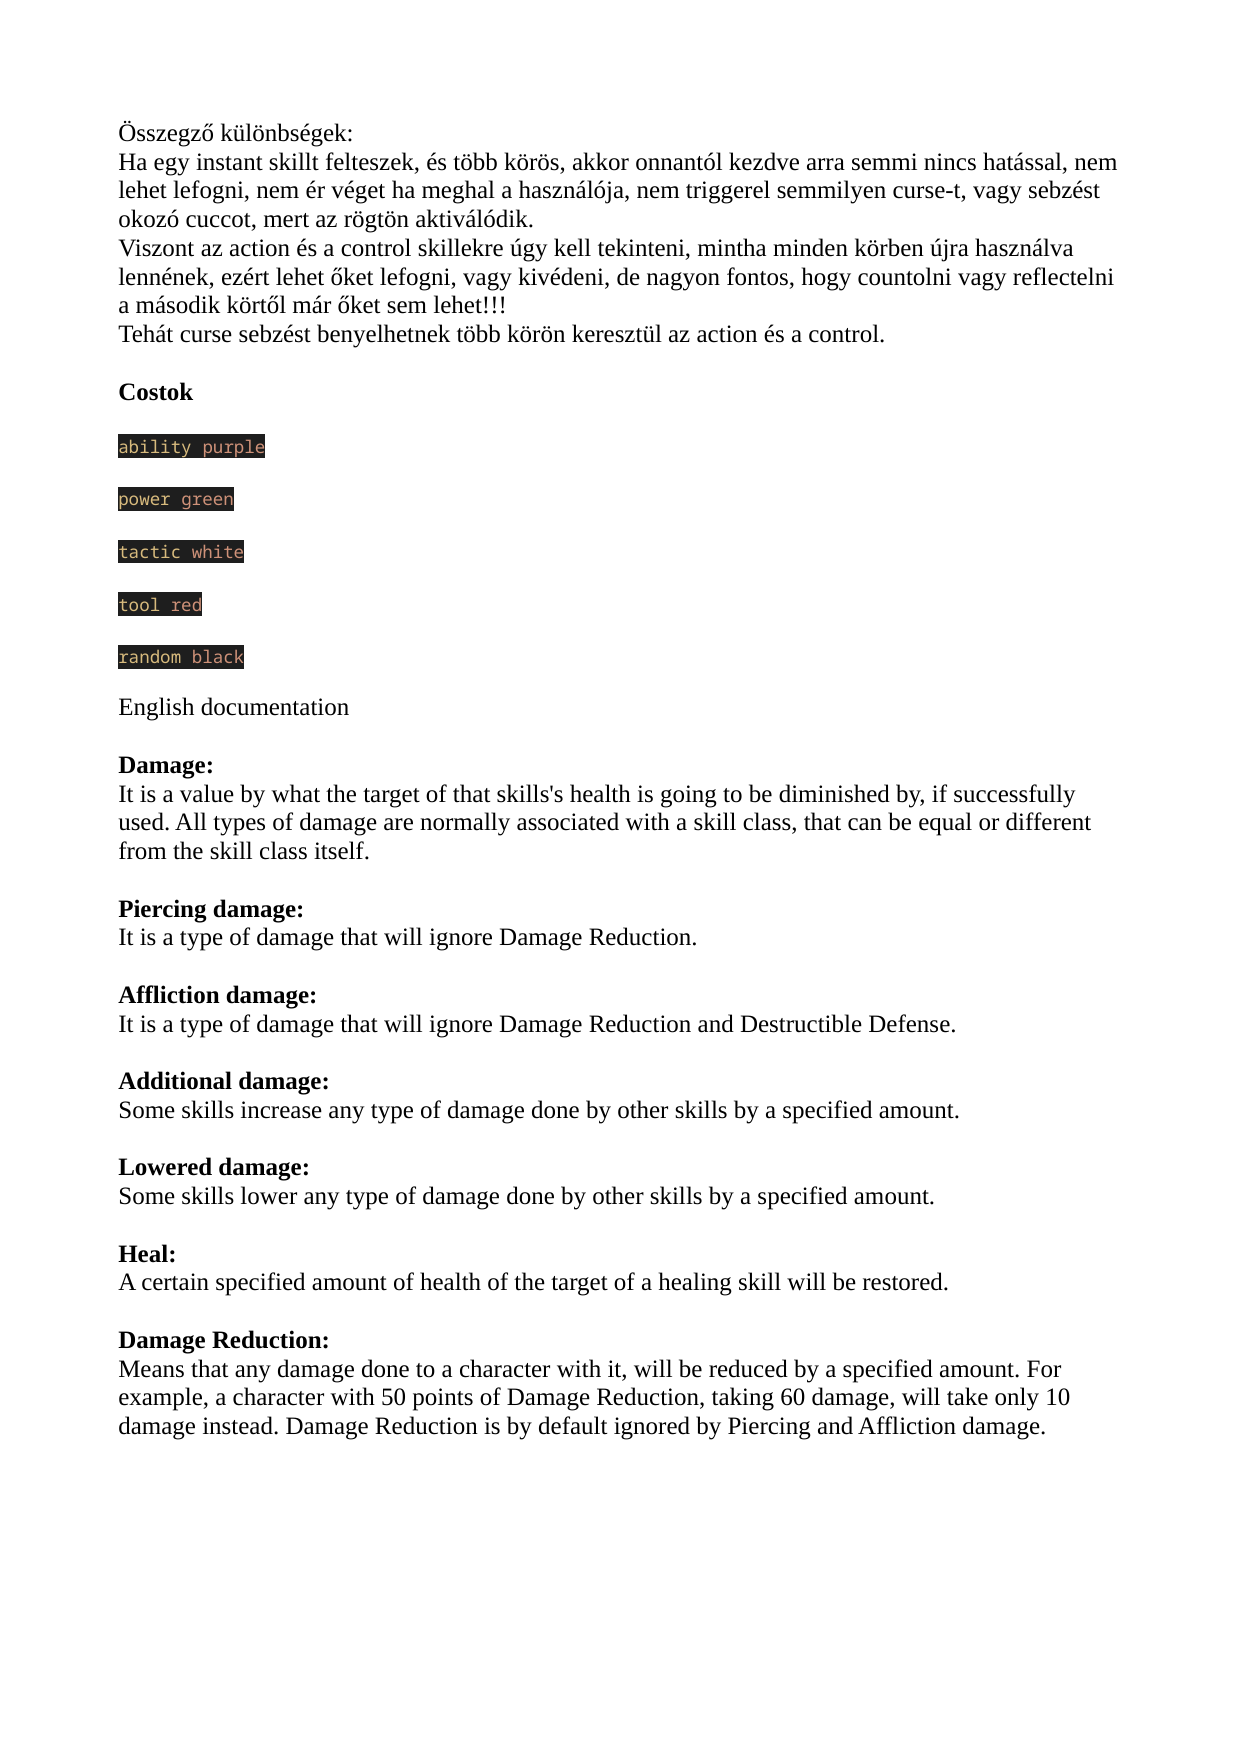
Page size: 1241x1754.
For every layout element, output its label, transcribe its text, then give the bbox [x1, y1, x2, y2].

text A certain specified amount of health of the target of a healing skill will be restored. [118, 1267, 1122, 1296]
text Összegző különbségek: [118, 118, 1122, 147]
text Damage Reduction: [118, 1325, 1122, 1354]
text Tehát curse sebzést benyelhetnek több körön keresztül az action és a control. [118, 319, 1122, 348]
text Costok [118, 377, 1122, 406]
text ability purple [118, 434, 1122, 458]
text Lowered damage: [118, 1152, 1122, 1181]
text Affliction damage: [118, 980, 1122, 1009]
text tactic white [118, 539, 1122, 563]
text Some skills lower any type of damage done by other skills by a specified amount. [118, 1181, 1122, 1210]
text Viszont az action és a control skillekre úgy kell tekinteni, mintha minden körben újra használva lennének, ezért lehet őket lefogni, vagy kivédeni, de nagyon fontos, hogy countolni vagy reflectelni a második körtől már őket sem lehet!!! [118, 233, 1122, 319]
text It is a type of damage that will ignore Damage Reduction and Destructible Defense. [118, 1009, 1122, 1037]
text Heal: [118, 1239, 1122, 1267]
text tool red [118, 592, 1122, 616]
text Some skills increase any type of damage done by other skills by a specified amount. [118, 1095, 1122, 1124]
text Damage: [118, 750, 1122, 779]
text English documentation [118, 692, 1122, 721]
text It is a value by what the target of that skills's health is going to be diminished by, if successfully used. All types of damage are normally associated with a skill class, that can be equal or different from the skill class itself. [118, 779, 1122, 865]
text Piercing damage: [118, 894, 1122, 922]
text power green [118, 487, 1122, 511]
text Ha egy instant skillt felteszek, és több körös, akkor onnantól kezdve arra semmi nincs hatással, nem lehet lefogni, nem ér véget ha meghal a használója, nem triggerel semmilyen curse-t, vagy sebzést okozó cuccot, mert az rögtön aktiválódik. [118, 147, 1122, 233]
text Additional damage: [118, 1066, 1122, 1095]
text It is a type of damage that will ignore Damage Reduction. [118, 922, 1122, 951]
text Means that any damage done to a character with it, will be reduced by a specified amount. For example, a character with 50 points of Damage Reduction, taking 60 damage, will take only 10 damage instead. Damage Reduction is by default ignored by Piercing and Affliction damage. [118, 1354, 1122, 1440]
text random black [118, 645, 1122, 669]
